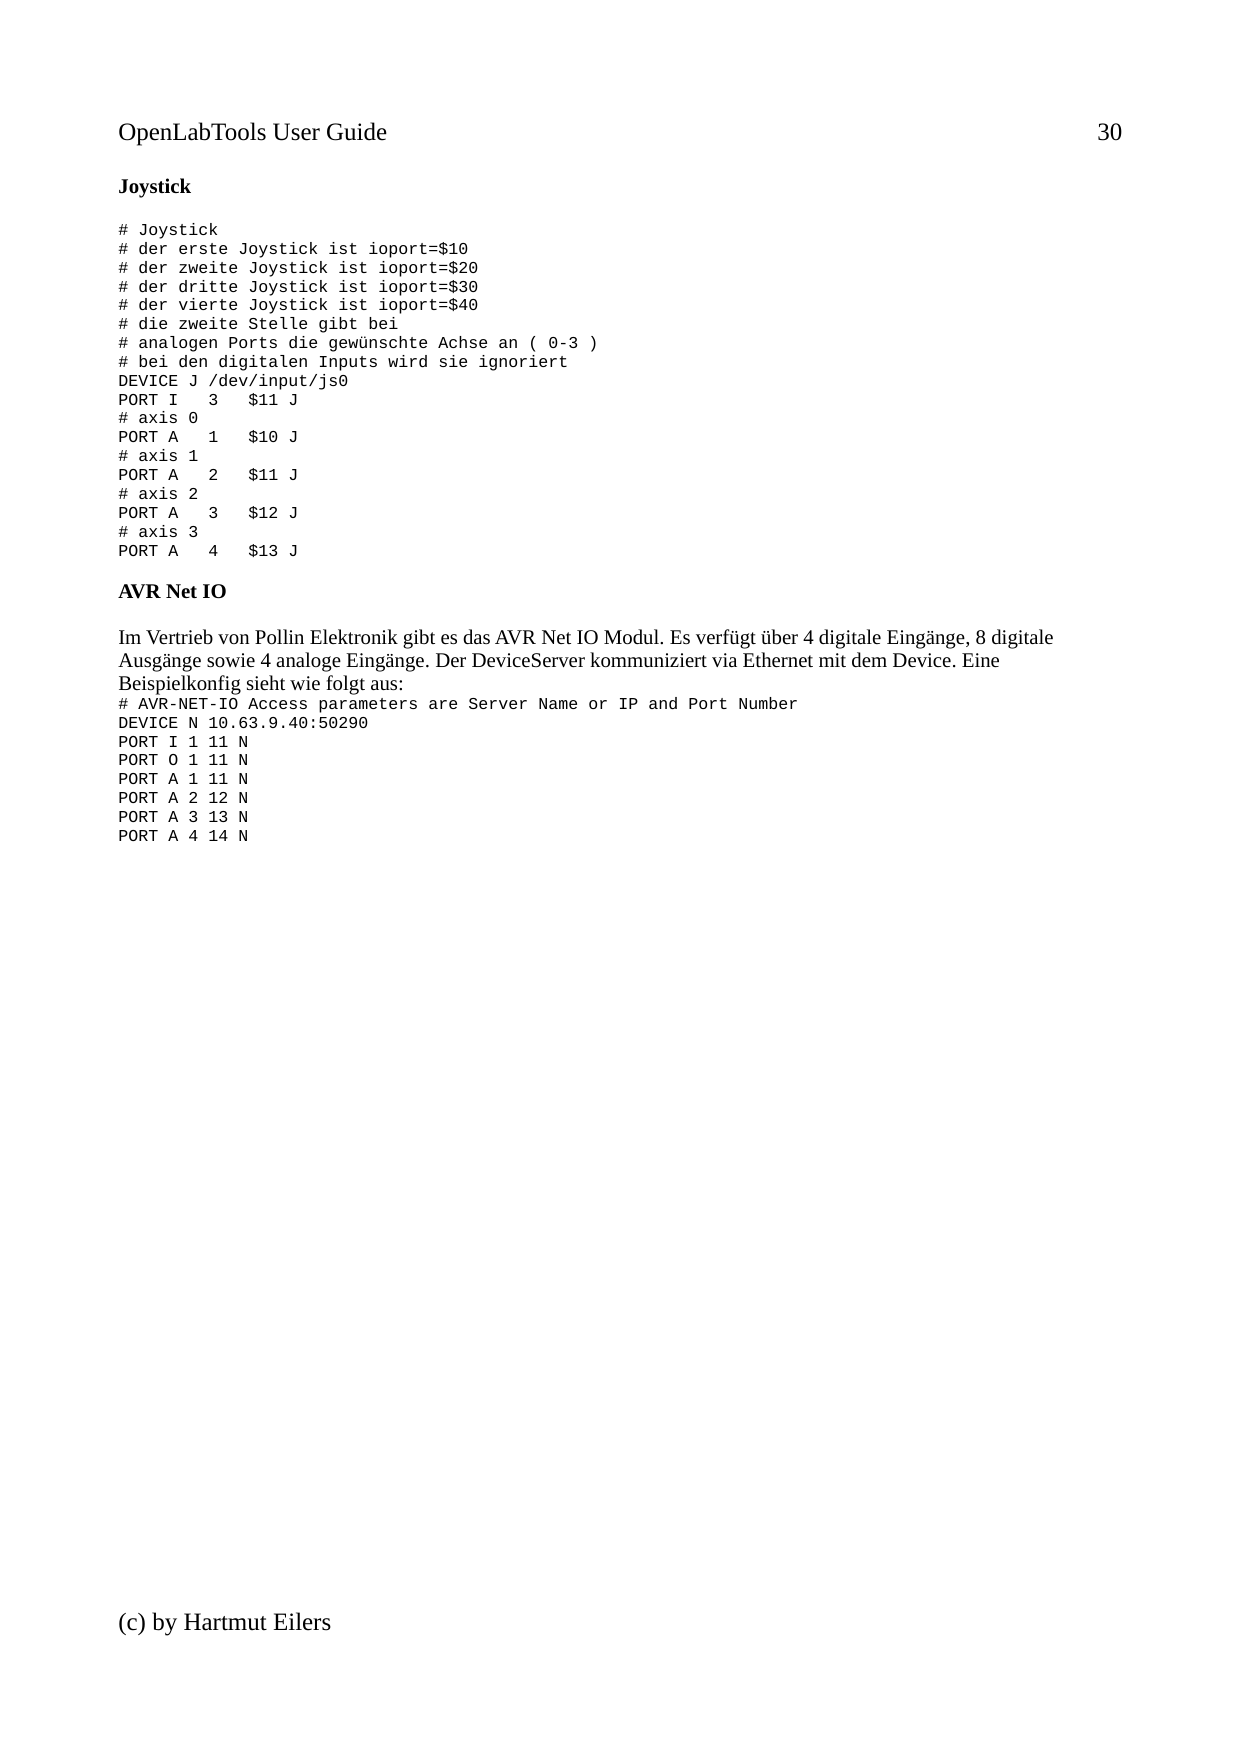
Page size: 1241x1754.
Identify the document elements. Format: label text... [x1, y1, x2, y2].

text PORT A 4 14 N [118, 827, 1122, 846]
text # AVR-NET-IO Access parameters are Server Name or IP and Port Number [118, 695, 1122, 714]
text PORT A 1 11 N [118, 771, 1122, 790]
text Im Vertrieb von Pollin Elektronik gibt es das AVR Net IO Modul. Es verfügt über 4 digitale Eingänge, 8 digitale Ausgänge sowie 4 analoge Eingänge. Der DeviceServer kommuniziert via Ethernet mit dem Device. Eine Beispielkonfig sieht wie folgt aus: [118, 626, 1122, 695]
text # axis 3 [118, 523, 1122, 542]
text # der vierte Joystick ist ioport=$40 [118, 297, 1122, 316]
text # axis 2 [118, 486, 1122, 504]
text # die zweite Stelle gibt bei [118, 316, 1122, 335]
text # der erste Joystick ist ioport=$10 [118, 240, 1122, 259]
text # Joystick [118, 222, 1122, 240]
text PORT A 2 12 N [118, 790, 1122, 808]
text # axis 1 [118, 448, 1122, 467]
text PORT I 3 $11 J [118, 391, 1122, 410]
text DEVICE J /dev/input/js0 [118, 372, 1122, 391]
text # der zweite Joystick ist ioport=$20 [118, 259, 1122, 278]
text # axis 0 [118, 410, 1122, 429]
text # bei den digitalen Inputs wird sie ignoriert [118, 353, 1122, 372]
text PORT O 1 11 N [118, 752, 1122, 771]
text PORT A 3 13 N [118, 808, 1122, 827]
text Joystick [118, 175, 1122, 198]
text PORT A 2 $11 J [118, 467, 1122, 486]
text DEVICE N 10.63.9.40:50290 [118, 714, 1122, 733]
text AVR Net IO [118, 580, 1122, 603]
text # der dritte Joystick ist ioport=$30 [118, 278, 1122, 297]
text PORT I 1 11 N [118, 733, 1122, 752]
text # analogen Ports die gewünschte Achse an ( 0-3 ) [118, 335, 1122, 353]
text PORT A 3 $12 J [118, 504, 1122, 523]
text PORT A 1 $10 J [118, 429, 1122, 448]
text PORT A 4 $13 J [118, 542, 1122, 561]
